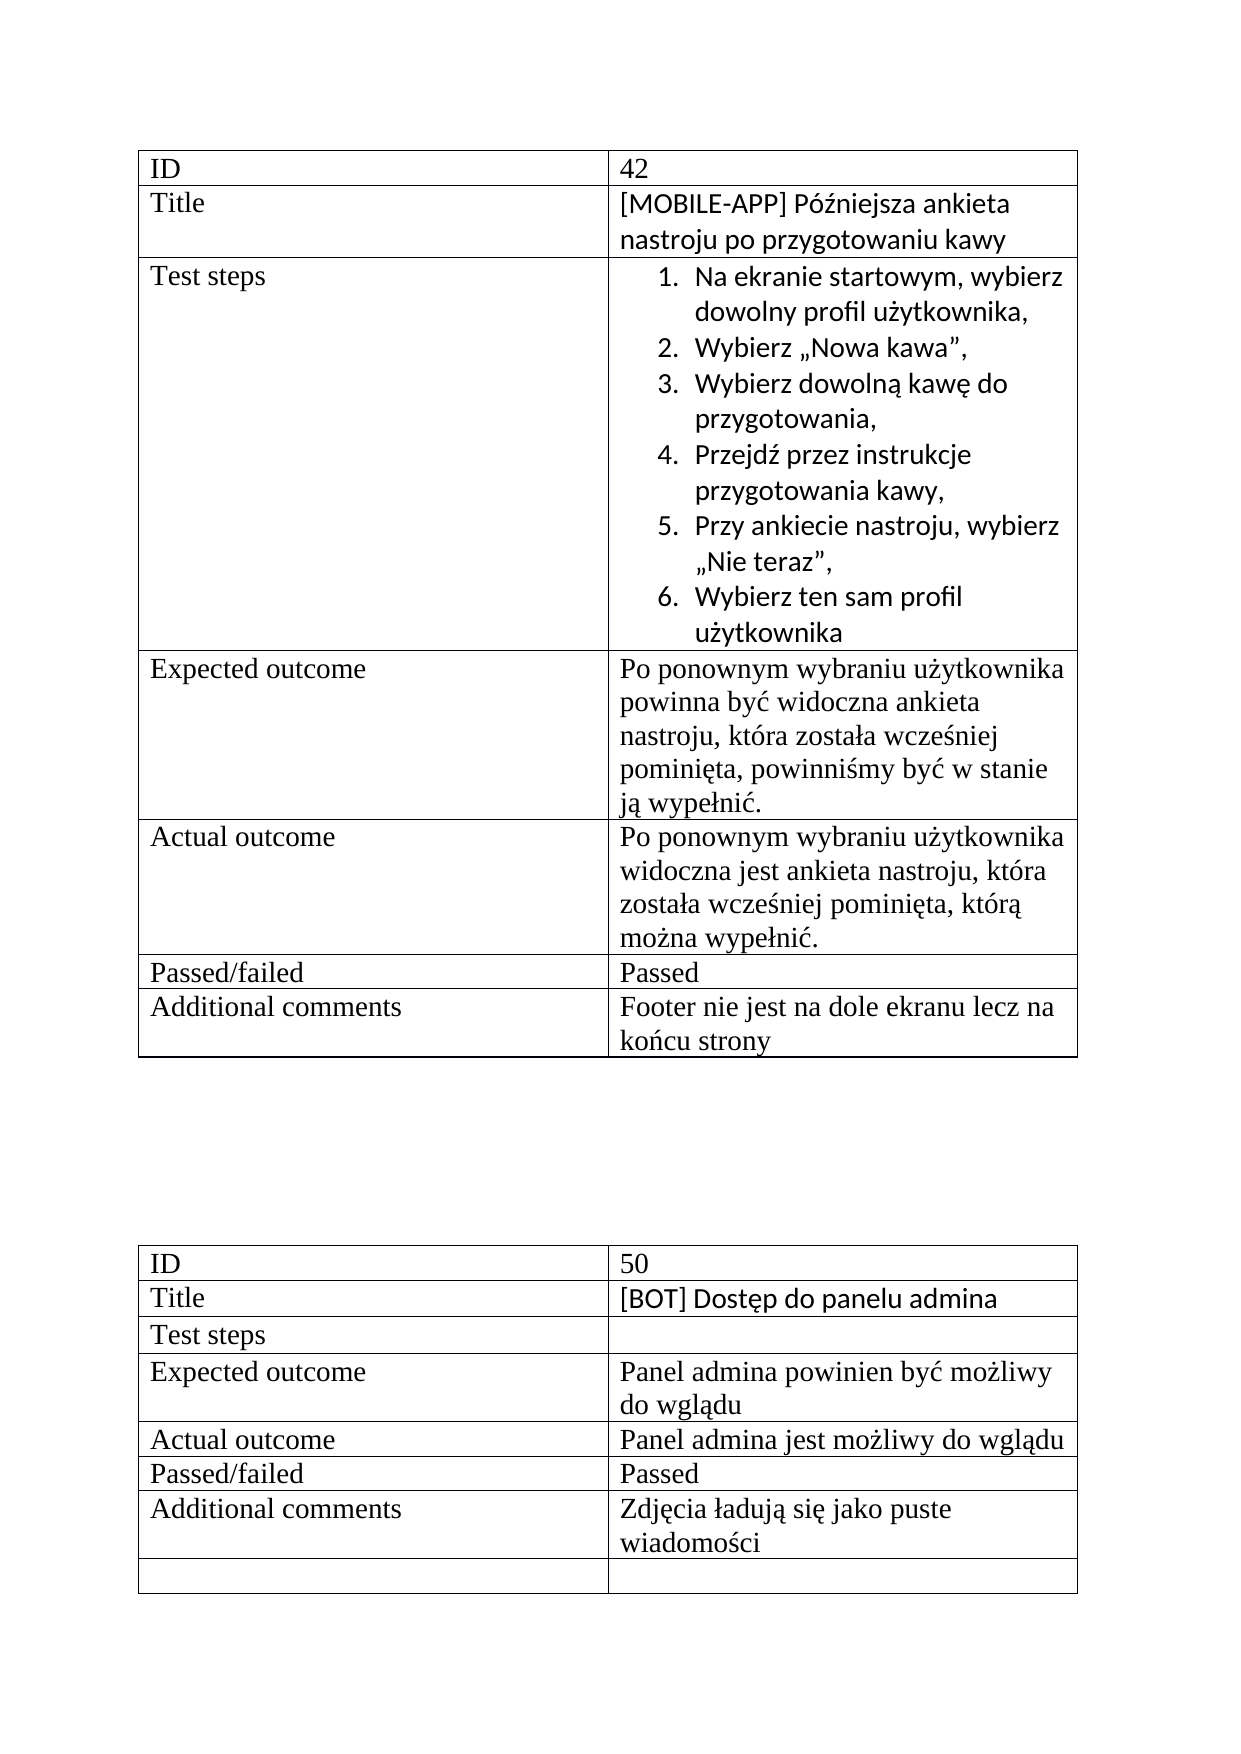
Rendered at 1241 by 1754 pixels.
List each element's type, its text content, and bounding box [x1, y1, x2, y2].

table_cell Panel admina powinien być możliwy do wglądu [609, 1354, 1077, 1421]
table_cell Passed [609, 955, 1077, 988]
table_cell [609, 1317, 1077, 1353]
table_cell Actual outcome [139, 820, 608, 954]
table_cell Na ekranie startowym, wybierz dowolny profil użytkownika, Wybierz „Nowa kawa”, Wybierz dowolną kawę do przygotowania, Przejdź przez instrukcje przygotowania kawy, Przy ankiecie nastroju, wybierz „Nie teraz”, Wybierz ten sam profil użytkownika [609, 258, 1077, 650]
table_cell Po ponownym wybraniu użytkownika powinna być widoczna ankieta nastroju, która została wcześniej pominięta, powinniśmy być w stanie ją wypełnić. [609, 651, 1077, 818]
table_cell Actual outcome [139, 1422, 608, 1456]
table_header ID [139, 1246, 608, 1279]
table_cell Footer nie jest na dole ekranu lecz na końcu strony [609, 989, 1077, 1056]
table_cell Expected outcome [139, 1354, 608, 1421]
table_cell Test steps [139, 258, 608, 650]
table_cell Passed [609, 1457, 1077, 1490]
table_cell Test steps [139, 1317, 608, 1353]
table_cell Title [139, 1281, 608, 1316]
table_cell [MOBILE-APP] Późniejsza ankieta nastroju po przygotowaniu kawy [609, 186, 1077, 257]
table_cell [609, 1559, 1077, 1593]
table_cell Additional comments [139, 1491, 608, 1558]
table_cell Po ponownym wybraniu użytkownika widoczna jest ankieta nastroju, która została wcześniej pominięta, którą można wypełnić. [609, 820, 1077, 954]
table_cell Expected outcome [139, 651, 608, 818]
table_header 50 [609, 1246, 1077, 1279]
table_cell Passed/failed [139, 955, 608, 988]
table_cell [139, 1559, 608, 1593]
table_cell [BOT] Dostęp do panelu admina [609, 1281, 1077, 1316]
table_cell Additional comments [139, 989, 608, 1056]
table_header ID [139, 151, 608, 184]
table_cell Passed/failed [139, 1457, 608, 1490]
table_header 42 [609, 151, 1077, 184]
table_cell Zdjęcia ładują się jako puste wiadomości [609, 1491, 1077, 1558]
table_cell Panel admina jest możliwy do wglądu [609, 1422, 1077, 1456]
table_cell Title [139, 186, 608, 257]
